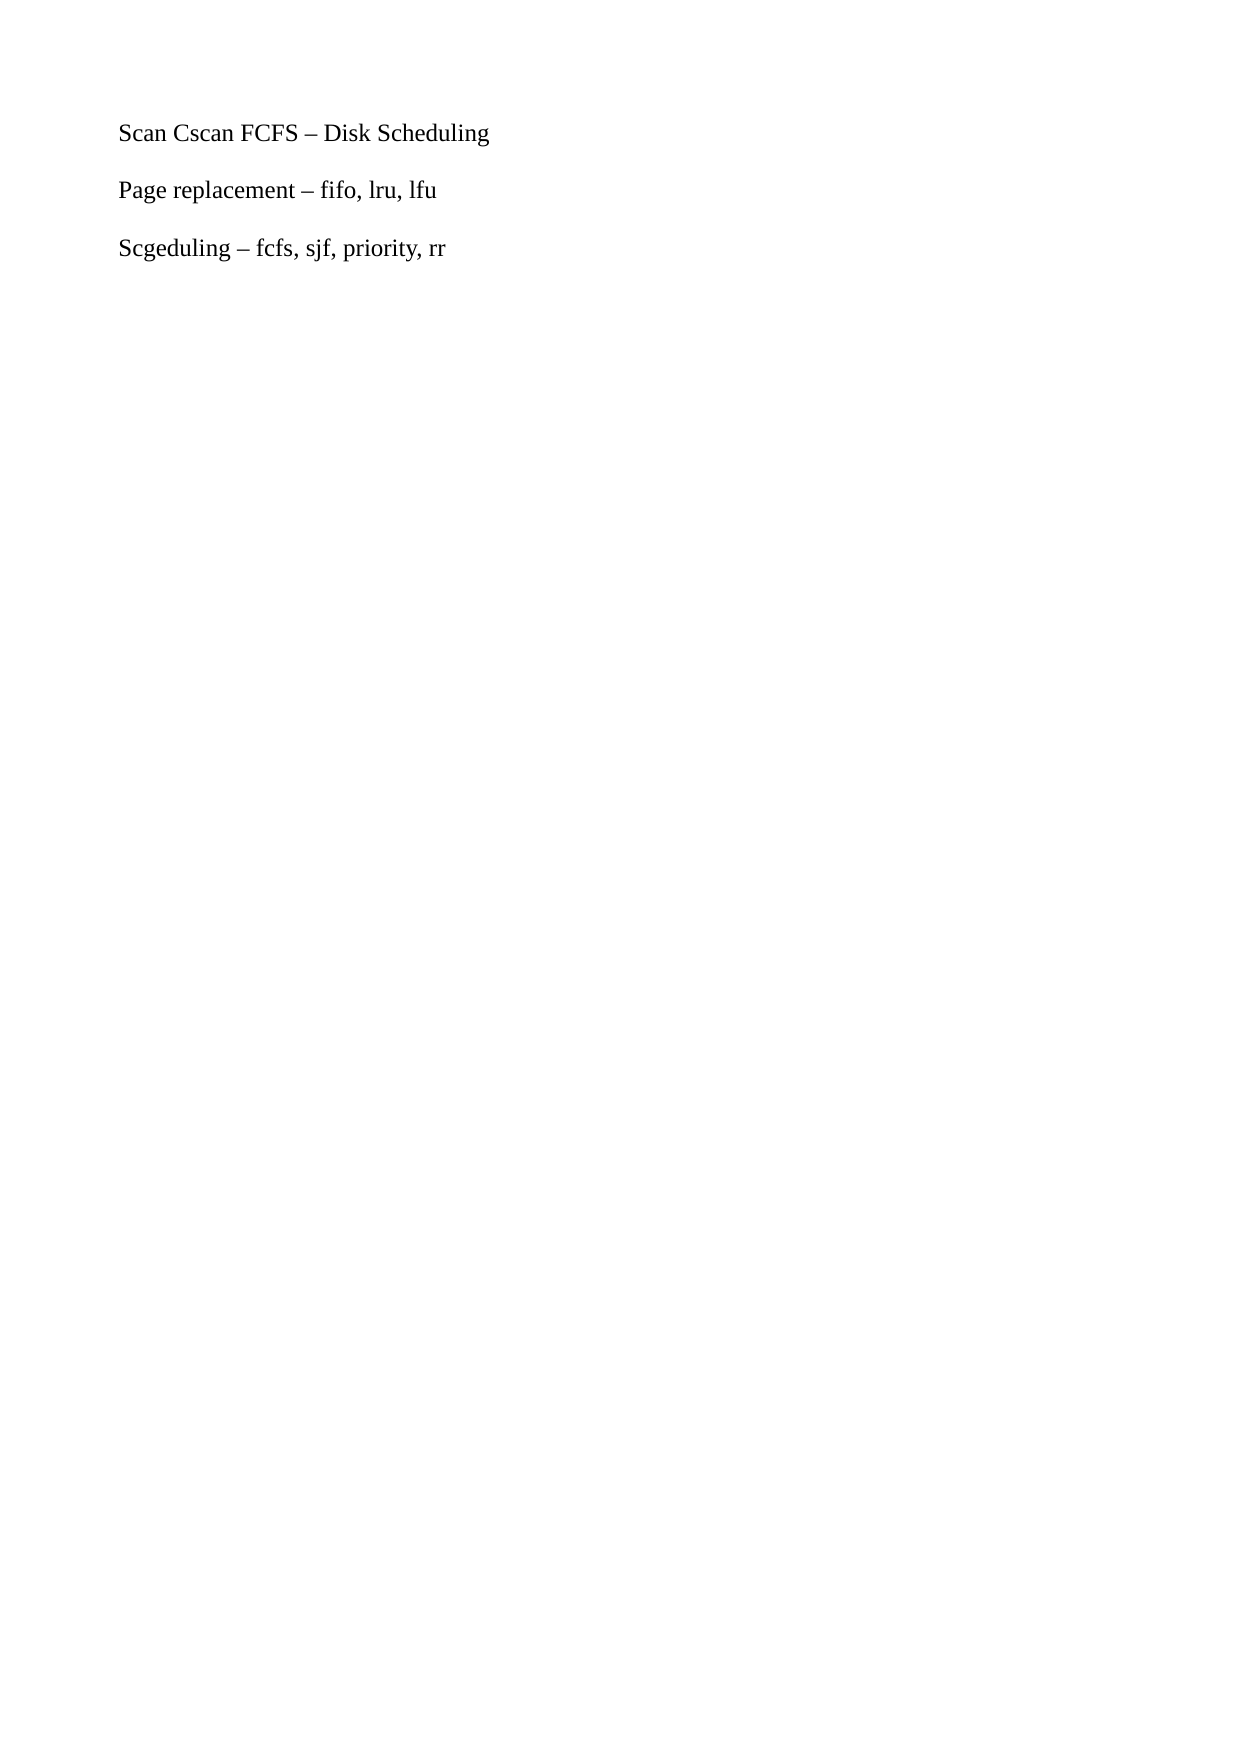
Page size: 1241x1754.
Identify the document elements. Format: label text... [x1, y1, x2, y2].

text Scgeduling – fcfs, sjf, priority, rr [118, 233, 1122, 262]
text Page replacement – fifo, lru, lfu [118, 176, 1122, 204]
text Scan Cscan FCFS – Disk Scheduling [118, 118, 1122, 147]
